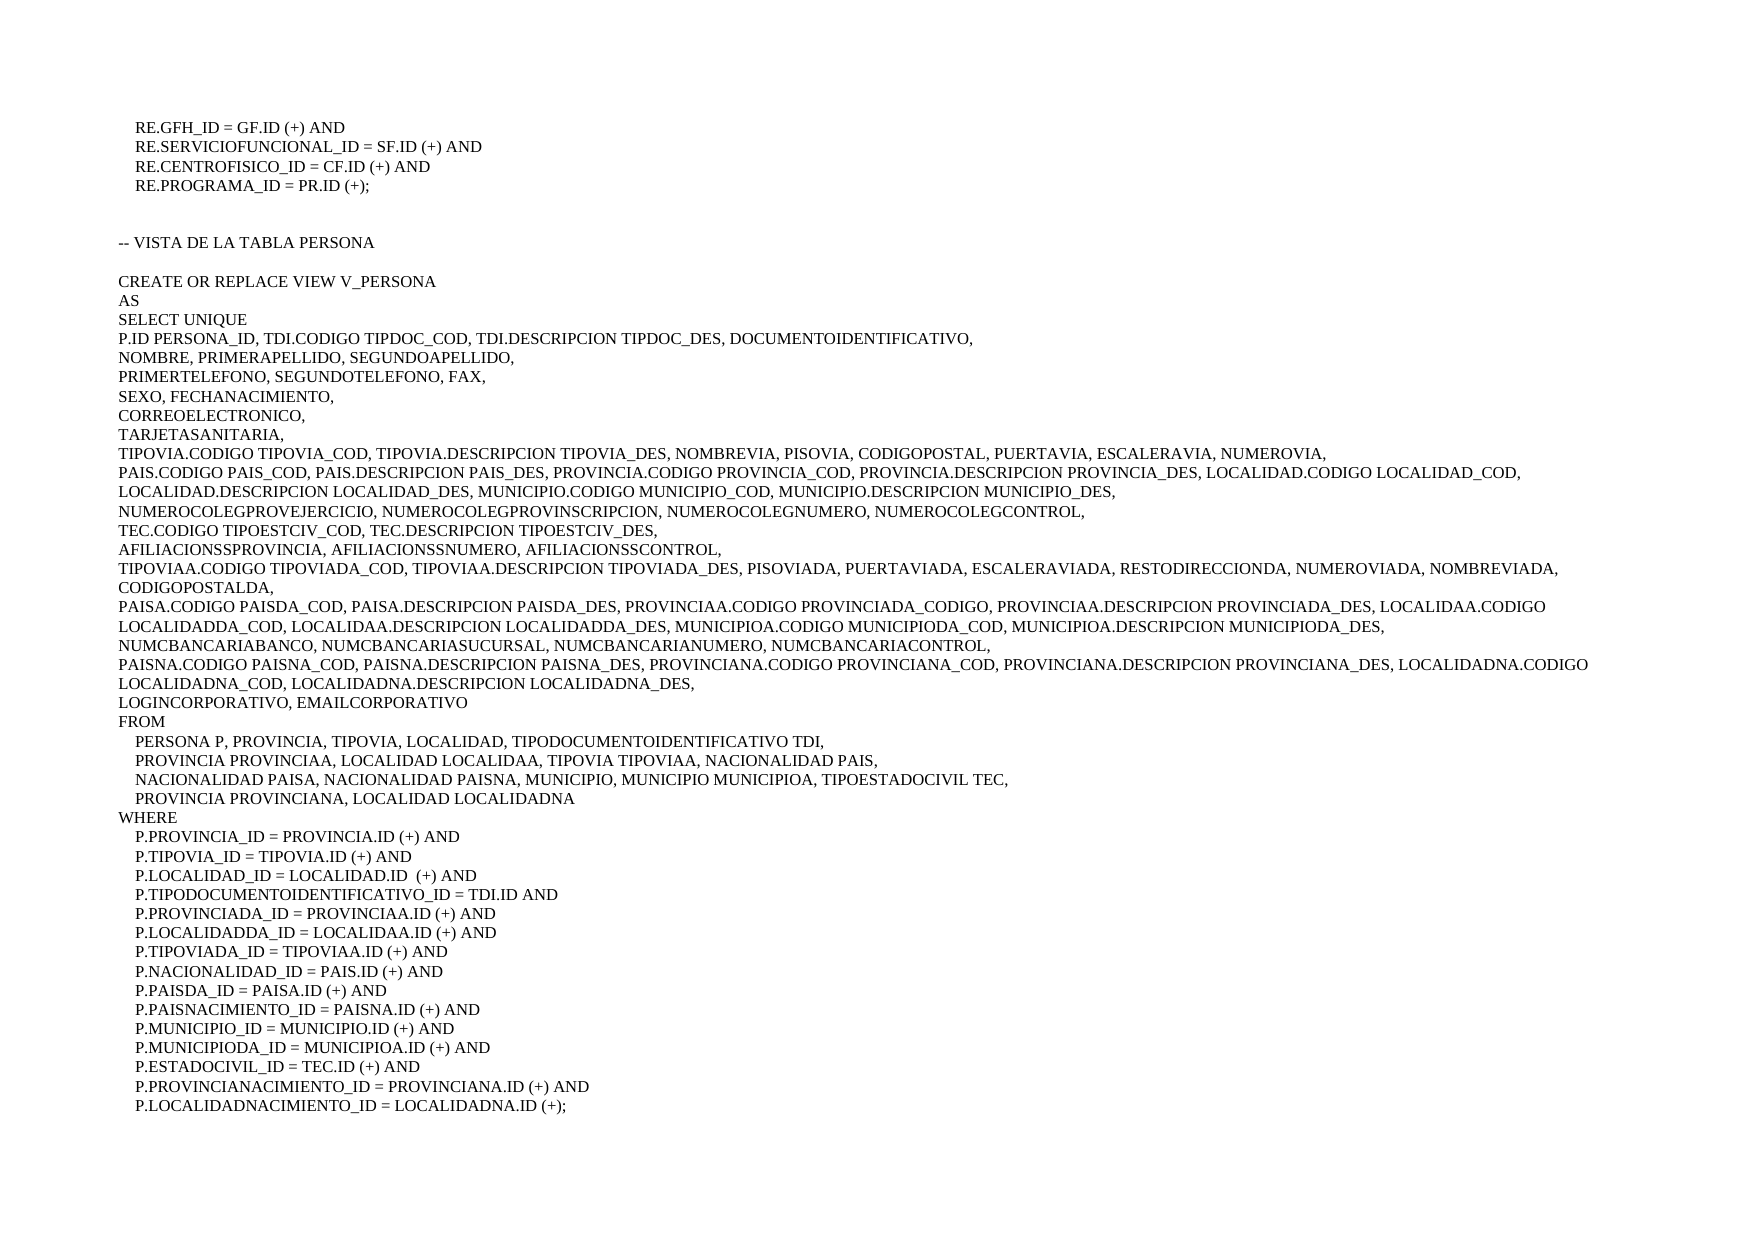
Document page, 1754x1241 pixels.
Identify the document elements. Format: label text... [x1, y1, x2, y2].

text RE.GFH_ID = GF.ID (+) AND [118, 118, 1636, 137]
text PRIMERTELEFONO, SEGUNDOTELEFONO, FAX, [118, 367, 1636, 386]
text P.TIPOVIADA_ID = TIPOVIAA.ID (+) AND [118, 942, 1636, 961]
text P.LOCALIDADDA_ID = LOCALIDAA.ID (+) AND [118, 923, 1636, 942]
text NUMCBANCARIABANCO, NUMCBANCARIASUCURSAL, NUMCBANCARIANUMERO, NUMCBANCARIACONTROL, [118, 636, 1636, 655]
text P.LOCALIDAD_ID = LOCALIDAD.ID (+) AND [118, 866, 1636, 885]
text AFILIACIONSSPROVINCIA, AFILIACIONSSNUMERO, AFILIACIONSSCONTROL, [118, 540, 1636, 559]
text P.NACIONALIDAD_ID = PAIS.ID (+) AND [118, 961, 1636, 981]
text P.PROVINCIA_ID = PROVINCIA.ID (+) AND [118, 827, 1636, 846]
text RE.CENTROFISICO_ID = CF.ID (+) AND [118, 156, 1636, 176]
text PAISNA.CODIGO PAISNA_COD, PAISNA.DESCRIPCION PAISNA_DES, PROVINCIANA.CODIGO PROVINCIANA_COD, PROVINCIANA.DESCRIPCION PROVINCIANA_DES, LOCALIDADNA.CODIGO LOCALIDADNA_COD, LOCALIDADNA.DESCRIPCION LOCALIDADNA_DES, [118, 655, 1636, 693]
text WHERE [118, 808, 1636, 827]
text P.ID PERSONA_ID, TDI.CODIGO TIPDOC_COD, TDI.DESCRIPCION TIPDOC_DES, DOCUMENTOIDENTIFICATIVO, [118, 329, 1636, 348]
text TIPOVIAA.CODIGO TIPOVIADA_COD, TIPOVIAA.DESCRIPCION TIPOVIADA_DES, PISOVIADA, PUERTAVIADA, ESCALERAVIADA, RESTODIRECCIONDA, NUMEROVIADA, NOMBREVIADA, CODIGOPOSTALDA, [118, 559, 1636, 597]
text P.PAISNACIMIENTO_ID = PAISNA.ID (+) AND [118, 1000, 1636, 1019]
text PROVINCIA PROVINCIAA, LOCALIDAD LOCALIDAA, TIPOVIA TIPOVIAA, NACIONALIDAD PAIS, [118, 751, 1636, 770]
text SEXO, FECHANACIMIENTO, [118, 386, 1636, 406]
text FROM [118, 712, 1636, 731]
text PAIS.CODIGO PAIS_COD, PAIS.DESCRIPCION PAIS_DES, PROVINCIA.CODIGO PROVINCIA_COD, PROVINCIA.DESCRIPCION PROVINCIA_DES, LOCALIDAD.CODIGO LOCALIDAD_COD, LOCALIDAD.DESCRIPCION LOCALIDAD_DES, MUNICIPIO.CODIGO MUNICIPIO_COD, MUNICIPIO.DESCRIPCION MUNICIPIO_DES, [118, 463, 1636, 501]
text P.PAISDA_ID = PAISA.ID (+) AND [118, 981, 1636, 1000]
text SELECT UNIQUE [118, 310, 1636, 329]
text NUMEROCOLEGPROVEJERCICIO, NUMEROCOLEGPROVINSCRIPCION, NUMEROCOLEGNUMERO, NUMEROCOLEGCONTROL, [118, 501, 1636, 521]
text TEC.CODIGO TIPOESTCIV_COD, TEC.DESCRIPCION TIPOESTCIV_DES, [118, 521, 1636, 540]
text CORREOELECTRONICO, [118, 406, 1636, 425]
text NOMBRE, PRIMERAPELLIDO, SEGUNDOAPELLIDO, [118, 348, 1636, 367]
text P.LOCALIDADNACIMIENTO_ID = LOCALIDADNA.ID (+); [118, 1096, 1636, 1115]
text P.MUNICIPIODA_ID = MUNICIPIOA.ID (+) AND [118, 1038, 1636, 1057]
text P.MUNICIPIO_ID = MUNICIPIO.ID (+) AND [118, 1019, 1636, 1038]
text NACIONALIDAD PAISA, NACIONALIDAD PAISNA, MUNICIPIO, MUNICIPIO MUNICIPIOA, TIPOESTADOCIVIL TEC, [118, 770, 1636, 789]
text CREATE OR REPLACE VIEW V_PERSONA [118, 271, 1636, 291]
text RE.SERVICIOFUNCIONAL_ID = SF.ID (+) AND [118, 137, 1636, 156]
text PERSONA P, PROVINCIA, TIPOVIA, LOCALIDAD, TIPODOCUMENTOIDENTIFICATIVO TDI, [118, 731, 1636, 751]
text TARJETASANITARIA, [118, 425, 1636, 444]
text AS [118, 291, 1636, 310]
text P.PROVINCIANACIMIENTO_ID = PROVINCIANA.ID (+) AND [118, 1076, 1636, 1096]
text P.TIPOVIA_ID = TIPOVIA.ID (+) AND [118, 846, 1636, 866]
text P.PROVINCIADA_ID = PROVINCIAA.ID (+) AND [118, 904, 1636, 923]
text PROVINCIA PROVINCIANA, LOCALIDAD LOCALIDADNA [118, 789, 1636, 808]
text TIPOVIA.CODIGO TIPOVIA_COD, TIPOVIA.DESCRIPCION TIPOVIA_DES, NOMBREVIA, PISOVIA, CODIGOPOSTAL, PUERTAVIA, ESCALERAVIA, NUMEROVIA, [118, 444, 1636, 463]
text -- VISTA DE LA TABLA PERSONA [118, 233, 1636, 252]
text P.ESTADOCIVIL_ID = TEC.ID (+) AND [118, 1057, 1636, 1076]
text P.TIPODOCUMENTOIDENTIFICATIVO_ID = TDI.ID AND [118, 885, 1636, 904]
text PAISA.CODIGO PAISDA_COD, PAISA.DESCRIPCION PAISDA_DES, PROVINCIAA.CODIGO PROVINCIADA_CODIGO, PROVINCIAA.DESCRIPCION PROVINCIADA_DES, LOCALIDAA.CODIGO LOCALIDADDA_COD, LOCALIDAA.DESCRIPCION LOCALIDADDA_DES, MUNICIPIOA.CODIGO MUNICIPIODA_COD, MUNICIPIOA.DESCRIPCION MUNICIPIODA_DES, [118, 597, 1636, 636]
text LOGINCORPORATIVO, EMAILCORPORATIVO [118, 693, 1636, 712]
text RE.PROGRAMA_ID = PR.ID (+); [118, 176, 1636, 195]
